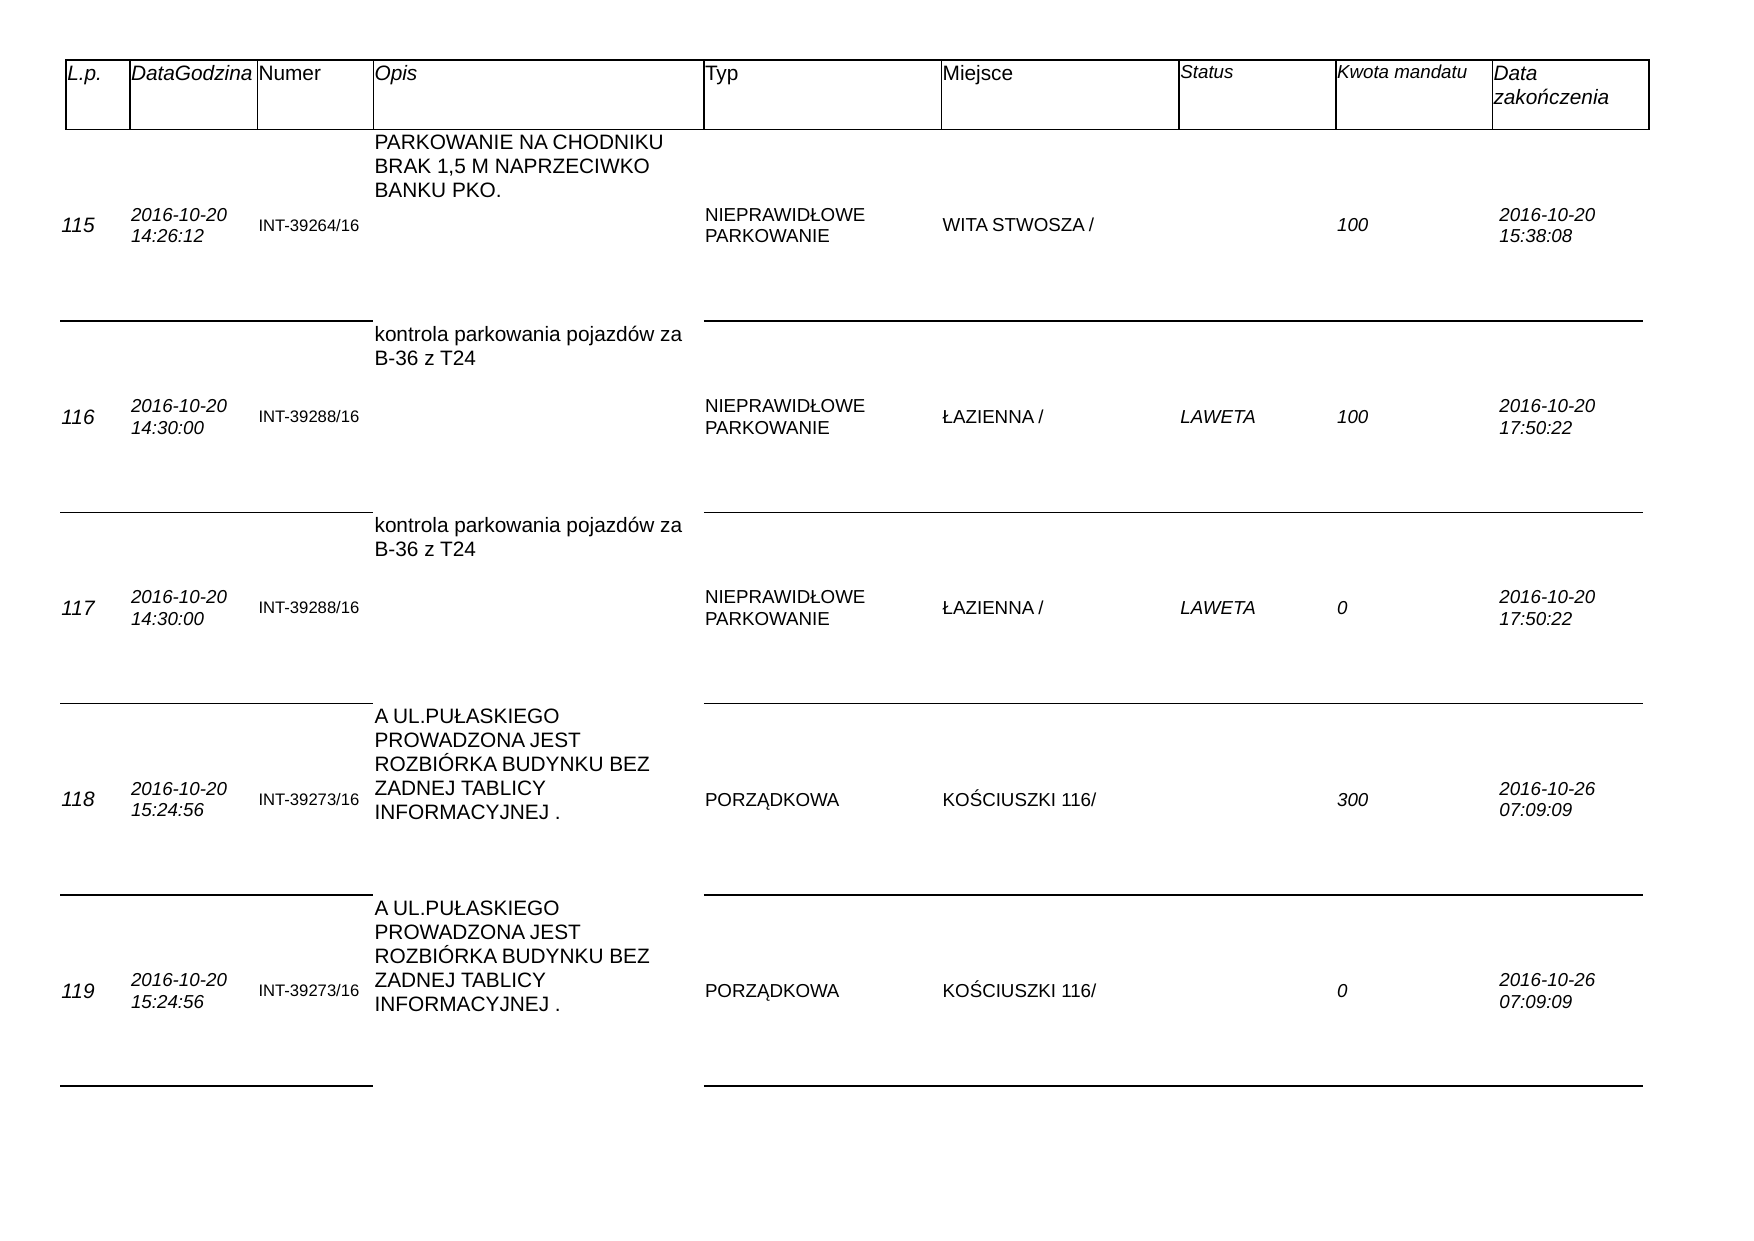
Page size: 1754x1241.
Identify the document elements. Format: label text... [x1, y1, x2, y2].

table_cell 2016-10-20 15:38:08 [1498, 130, 1643, 320]
table_cell INT-39288/16 [257, 513, 373, 703]
table_cell 115 [60, 129, 130, 320]
table_cell INT-39273/16 [257, 704, 373, 894]
table_cell 2016-10-20 17:50:22 [1498, 513, 1643, 703]
table_cell [1643, 130, 1649, 320]
table_cell LAWETA [1179, 513, 1336, 703]
table_cell INT-39264/16 [257, 130, 373, 320]
table_cell 0 [1336, 896, 1498, 1085]
table_header Data zakończenia [1493, 61, 1648, 129]
table_cell WITA STWOSZA / [941, 130, 1179, 320]
table_cell 2016-10-26 07:09:09 [1498, 896, 1643, 1085]
table_header Kwota mandatu [1337, 61, 1492, 129]
table_cell [1643, 703, 1649, 894]
table_cell 2016-10-26 07:09:09 [1498, 704, 1643, 894]
table_cell 2016-10-20 14:26:12 [130, 130, 257, 320]
table_cell 118 [60, 704, 130, 894]
table_cell NIEPRAWIDŁOWE PARKOWANIE [704, 322, 941, 511]
table_cell 300 [1336, 704, 1498, 894]
table_cell 2016-10-20 14:30:00 [130, 322, 257, 511]
table_cell 2016-10-20 15:24:56 [130, 896, 257, 1085]
table_cell [1179, 704, 1336, 894]
table_cell 2016-10-20 15:24:56 [130, 704, 257, 894]
table_cell ŁAZIENNA / [941, 322, 1179, 511]
table_cell 119 [60, 896, 130, 1085]
table_header Numer [258, 61, 373, 129]
table_cell PORZĄDKOWA [704, 704, 941, 894]
table_header Status [1180, 61, 1335, 129]
table_header Opis [374, 61, 703, 129]
table_cell LAWETA [1179, 322, 1336, 511]
table_cell A UL.PUŁASKIEGO PROWADZONA JEST ROZBIÓRKA BUDYNKU BEZ ZADNEJ TABLICY INFORMACYJNEJ . [373, 703, 704, 894]
table_cell NIEPRAWIDŁOWE PARKOWANIE [704, 130, 941, 320]
table_cell ŁAZIENNA / [941, 513, 1179, 703]
table_header L.p. [67, 61, 129, 129]
table_cell 0 [1336, 513, 1498, 703]
table_cell 117 [60, 513, 130, 703]
table_cell [1179, 896, 1336, 1085]
table_cell 116 [60, 322, 130, 511]
table_cell A UL.PUŁASKIEGO PROWADZONA JEST ROZBIÓRKA BUDYNKU BEZ ZADNEJ TABLICY INFORMACYJNEJ . [373, 894, 704, 1085]
table_header Miejsce [942, 61, 1178, 129]
table_cell [1643, 894, 1649, 1085]
table_cell KOŚCIUSZKI 116/ [941, 704, 1179, 894]
table_cell INT-39273/16 [257, 896, 373, 1085]
table_cell PARKOWANIE NA CHODNIKU BRAK 1,5 M NAPRZECIWKO BANKU PKO. [373, 130, 704, 320]
table_cell kontrola parkowania pojazdów za B-36 z T24 [373, 511, 704, 703]
table_cell 2016-10-20 17:50:22 [1498, 322, 1643, 511]
table_header DataGodzina [131, 61, 257, 129]
table_header Typ [705, 61, 941, 129]
table_cell [1643, 511, 1649, 703]
table_cell INT-39288/16 [257, 322, 373, 511]
table_cell 100 [1336, 322, 1498, 511]
table_cell NIEPRAWIDŁOWE PARKOWANIE [704, 513, 941, 703]
table_header [60, 59, 65, 129]
table_cell [1643, 320, 1649, 511]
table_cell [1179, 130, 1336, 320]
table_cell 100 [1336, 130, 1498, 320]
table_cell PORZĄDKOWA [704, 896, 941, 1085]
table_cell 2016-10-20 14:30:00 [130, 513, 257, 703]
table_cell kontrola parkowania pojazdów za B-36 z T24 [373, 320, 704, 511]
table_cell KOŚCIUSZKI 116/ [941, 896, 1179, 1085]
